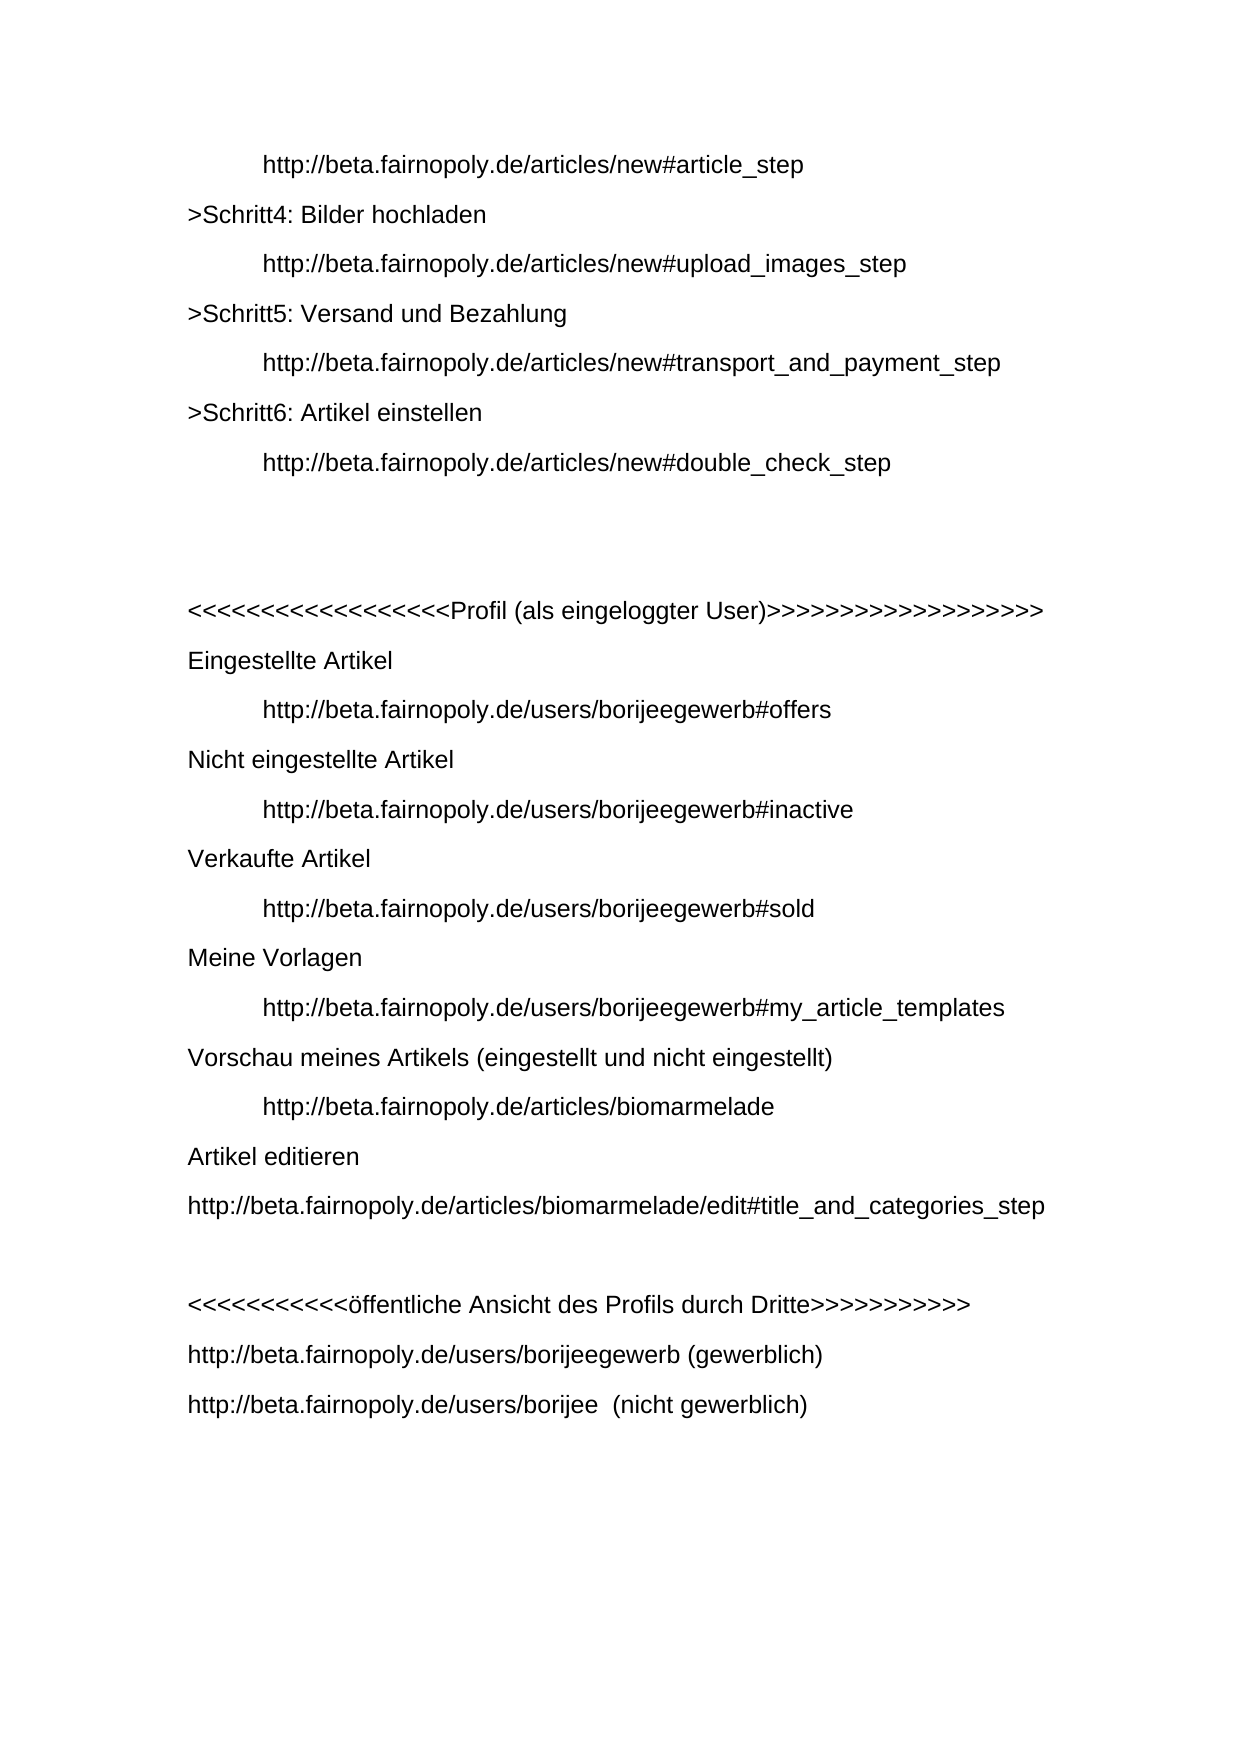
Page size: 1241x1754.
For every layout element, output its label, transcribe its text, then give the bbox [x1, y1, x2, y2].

text http://beta.fairnopoly.de/articles/new#article_step [187, 150, 1053, 179]
text http://beta.fairnopoly.de/users/borijeegewerb#sold [187, 894, 1053, 922]
text http://beta.fairnopoly.de/users/borijee (nicht gewerblich) [187, 1389, 1053, 1418]
text http://beta.fairnopoly.de/articles/new#transport_and_payment_step [187, 348, 1053, 377]
text http://beta.fairnopoly.de/users/borijeegewerb#my_article_templates [187, 993, 1053, 1022]
text >Schritt5: Versand und Bezahlung [187, 299, 1053, 327]
text Meine Vorlagen [187, 943, 1053, 972]
text Eingestellte Artikel [187, 646, 1053, 674]
text http://beta.fairnopoly.de/users/borijeegewerb (gewerblich) [187, 1340, 1053, 1369]
text http://beta.fairnopoly.de/articles/new#double_check_step [187, 447, 1053, 476]
text Nicht eingestellte Artikel [187, 745, 1053, 774]
text http://beta.fairnopoly.de/users/borijeegewerb#offers [187, 695, 1053, 724]
text http://beta.fairnopoly.de/articles/biomarmelade [187, 1092, 1053, 1121]
text Artikel editieren [187, 1142, 1053, 1170]
text http://beta.fairnopoly.de/articles/new#upload_images_step [187, 249, 1053, 278]
text <<<<<<<<<<<öffentliche Ansicht des Profils durch Dritte>>>>>>>>>>> [187, 1290, 1053, 1319]
text Verkaufte Artikel [187, 844, 1053, 873]
text <<<<<<<<<<<<<<<<<<Profil (als eingeloggter User)>>>>>>>>>>>>>>>>>>> [187, 596, 1053, 625]
text >Schritt6: Artikel einstellen [187, 398, 1053, 427]
text http://beta.fairnopoly.de/articles/biomarmelade/edit#title_and_categories_step [187, 1191, 1053, 1220]
text >Schritt4: Bilder hochladen [187, 199, 1053, 228]
text Vorschau meines Artikels (eingestellt und nicht eingestellt) [187, 1042, 1053, 1071]
text http://beta.fairnopoly.de/users/borijeegewerb#inactive [187, 794, 1053, 823]
